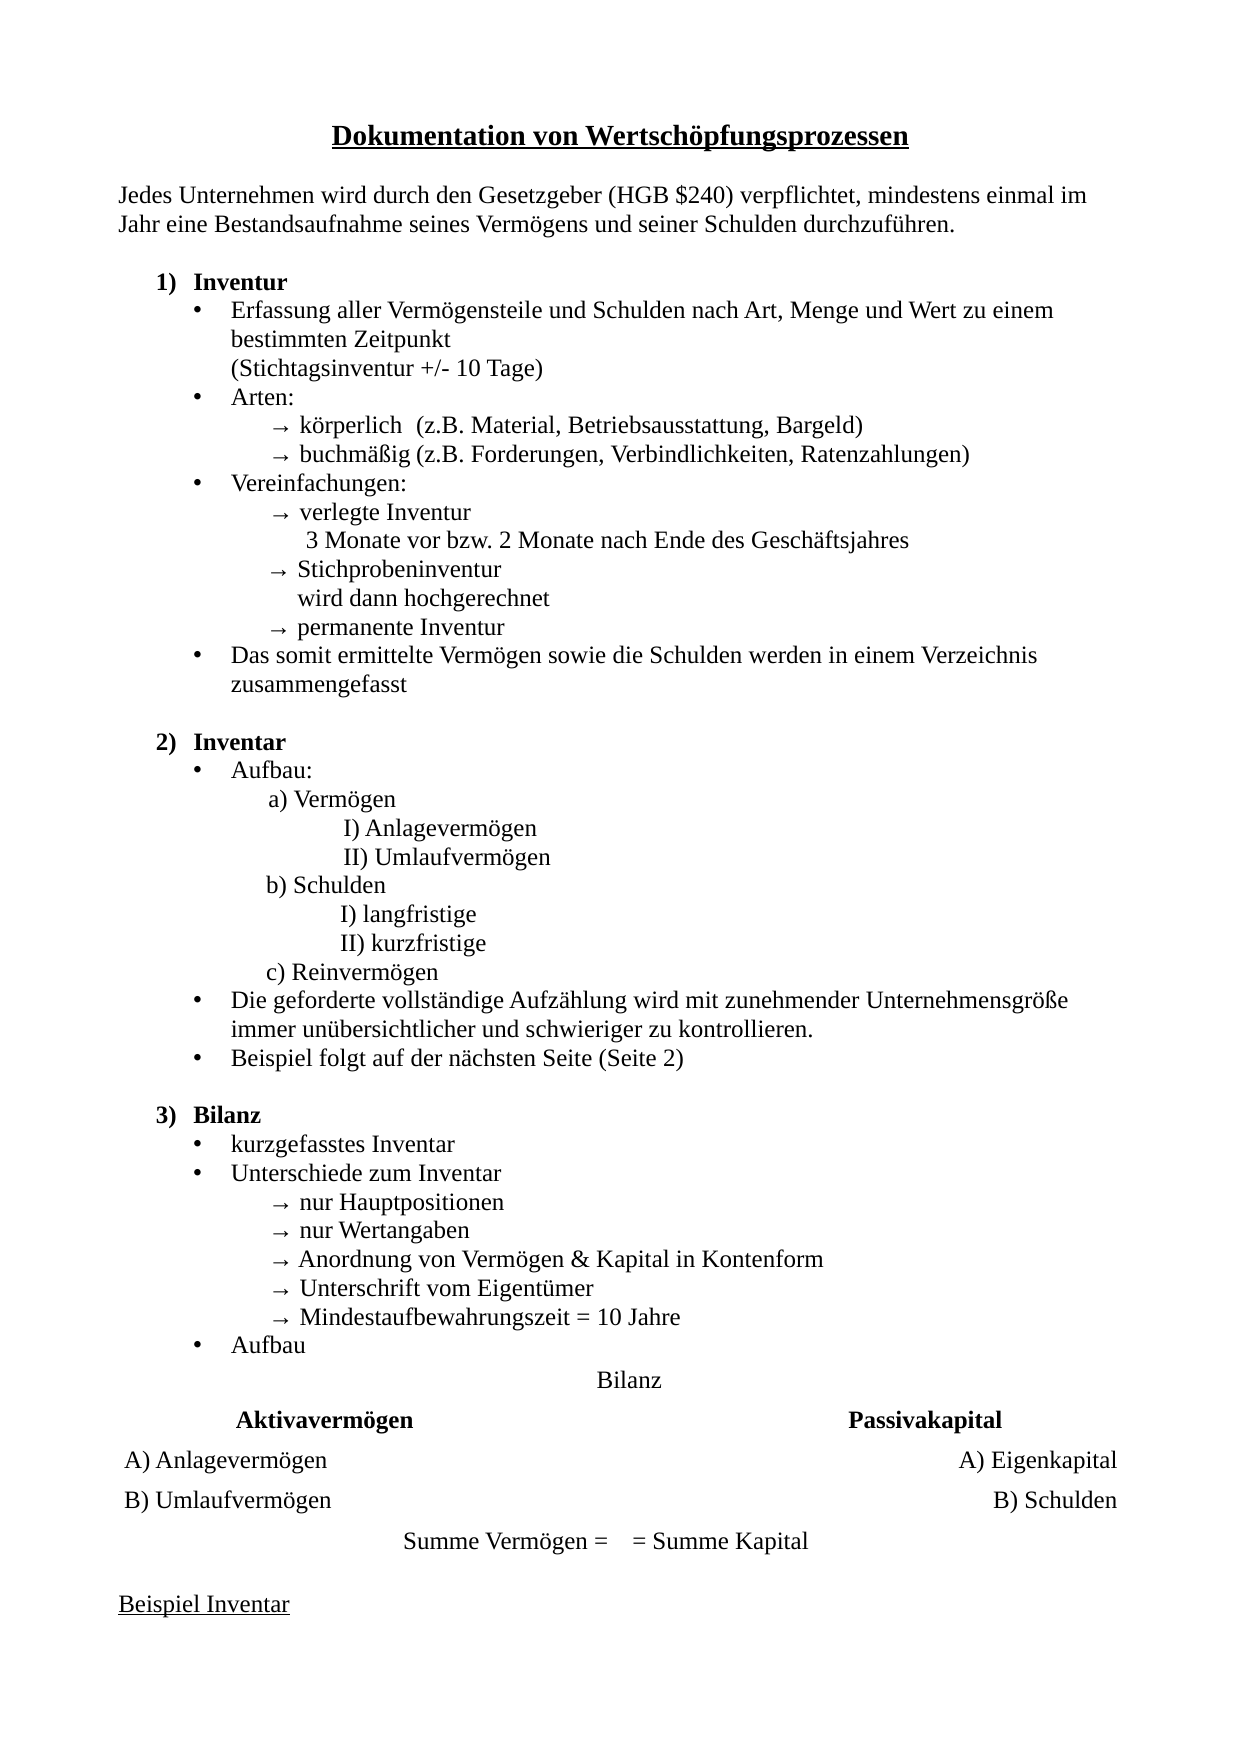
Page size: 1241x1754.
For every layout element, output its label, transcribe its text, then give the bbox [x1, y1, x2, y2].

list → Unterschrift vom Eigentümer [231, 1273, 1122, 1302]
table_header [728, 1359, 1123, 1399]
text → permanente Inventur [118, 612, 1122, 640]
text b) Schulden [118, 870, 1122, 899]
text wird dann hochgerechnet [118, 583, 1122, 612]
list Inventar [156, 727, 1122, 755]
list → buchmäßig (z.B. Forderungen, Verbindlichkeiten, Ratenzahlungen) [231, 439, 1122, 468]
list Beispiel folgt auf der nächsten Seite (Seite 2) [193, 1043, 1122, 1072]
table_cell = Summe Kapital [620, 1520, 1123, 1560]
table_cell B) Schulden [728, 1480, 1123, 1520]
list → nur Hauptpositionen [231, 1187, 1122, 1215]
table_cell A) Eigenkapital [728, 1440, 1123, 1480]
list → nur Wertangaben [231, 1215, 1122, 1244]
text Jedes Unternehmen wird durch den Gesetzgeber (HGB $240) verpflichtet, mindestens einmal im Jahr eine Bestandsaufnahme seines Vermögens und seiner Schulden durchzuführen. [118, 180, 1122, 238]
text c) Reinvermögen [118, 957, 1122, 985]
text Dokumentation von Wertschöpfungsprozessen [118, 118, 1122, 152]
list → körperlich (z.B. Material, Betriebsausstattung, Bargeld) [231, 410, 1122, 439]
table_cell B) Umlaufvermögen [118, 1480, 531, 1520]
list a) Vermögen [231, 784, 1122, 813]
list Das somit ermittelte Vermögen sowie die Schulden werden in einem Verzeichnis zusammengefasst [193, 640, 1122, 698]
table_cell [531, 1399, 727, 1439]
list → Mindestaufbewahrungszeit = 10 Jahre [231, 1302, 1122, 1330]
list 3 Monate vor bzw. 2 Monate nach Ende des Geschäftsjahres [268, 525, 1122, 554]
list Bilanz [156, 1100, 1122, 1129]
table_cell [531, 1440, 727, 1480]
list → verlegte Inventur [231, 497, 1122, 525]
text → Stichprobeninventur [118, 554, 1122, 583]
table_header [118, 1359, 531, 1399]
text I) langfristige [118, 899, 1122, 928]
list II) Umlaufvermögen [306, 842, 1122, 870]
list I) Anlagevermögen [306, 813, 1122, 842]
list Aufbau: [193, 755, 1122, 784]
list Erfassung aller Vermögensteile und Schulden nach Art, Menge und Wert zu einem bestimmten Zeitpunkt [193, 295, 1122, 353]
list Vereinfachungen: [193, 468, 1122, 497]
list Die geforderte vollständige Aufzählung wird mit zunehmender Unternehmensgröße immer unübersichtlicher und schwieriger zu kontrollieren. [193, 985, 1122, 1043]
list → Anordnung von Vermögen & Kapital in Kontenform [231, 1244, 1122, 1273]
table_header Bilanz [531, 1359, 727, 1399]
table_cell Aktivavermögen [118, 1399, 531, 1439]
list Aufbau [193, 1330, 1122, 1359]
list Arten: [193, 382, 1122, 410]
table_cell [531, 1480, 727, 1520]
list (Stichtagsinventur +/- 10 Tage) [193, 353, 1122, 382]
table_cell Passivakapital [728, 1399, 1123, 1439]
list kurzgefasstes Inventar [193, 1129, 1122, 1158]
list Inventur [156, 267, 1122, 295]
table_cell Summe Vermögen = [118, 1520, 620, 1560]
text Beispiel Inventar [118, 1589, 1122, 1618]
list Unterschiede zum Inventar [193, 1158, 1122, 1187]
text II) kurzfristige [118, 928, 1122, 957]
table_cell A) Anlagevermögen [118, 1440, 531, 1480]
